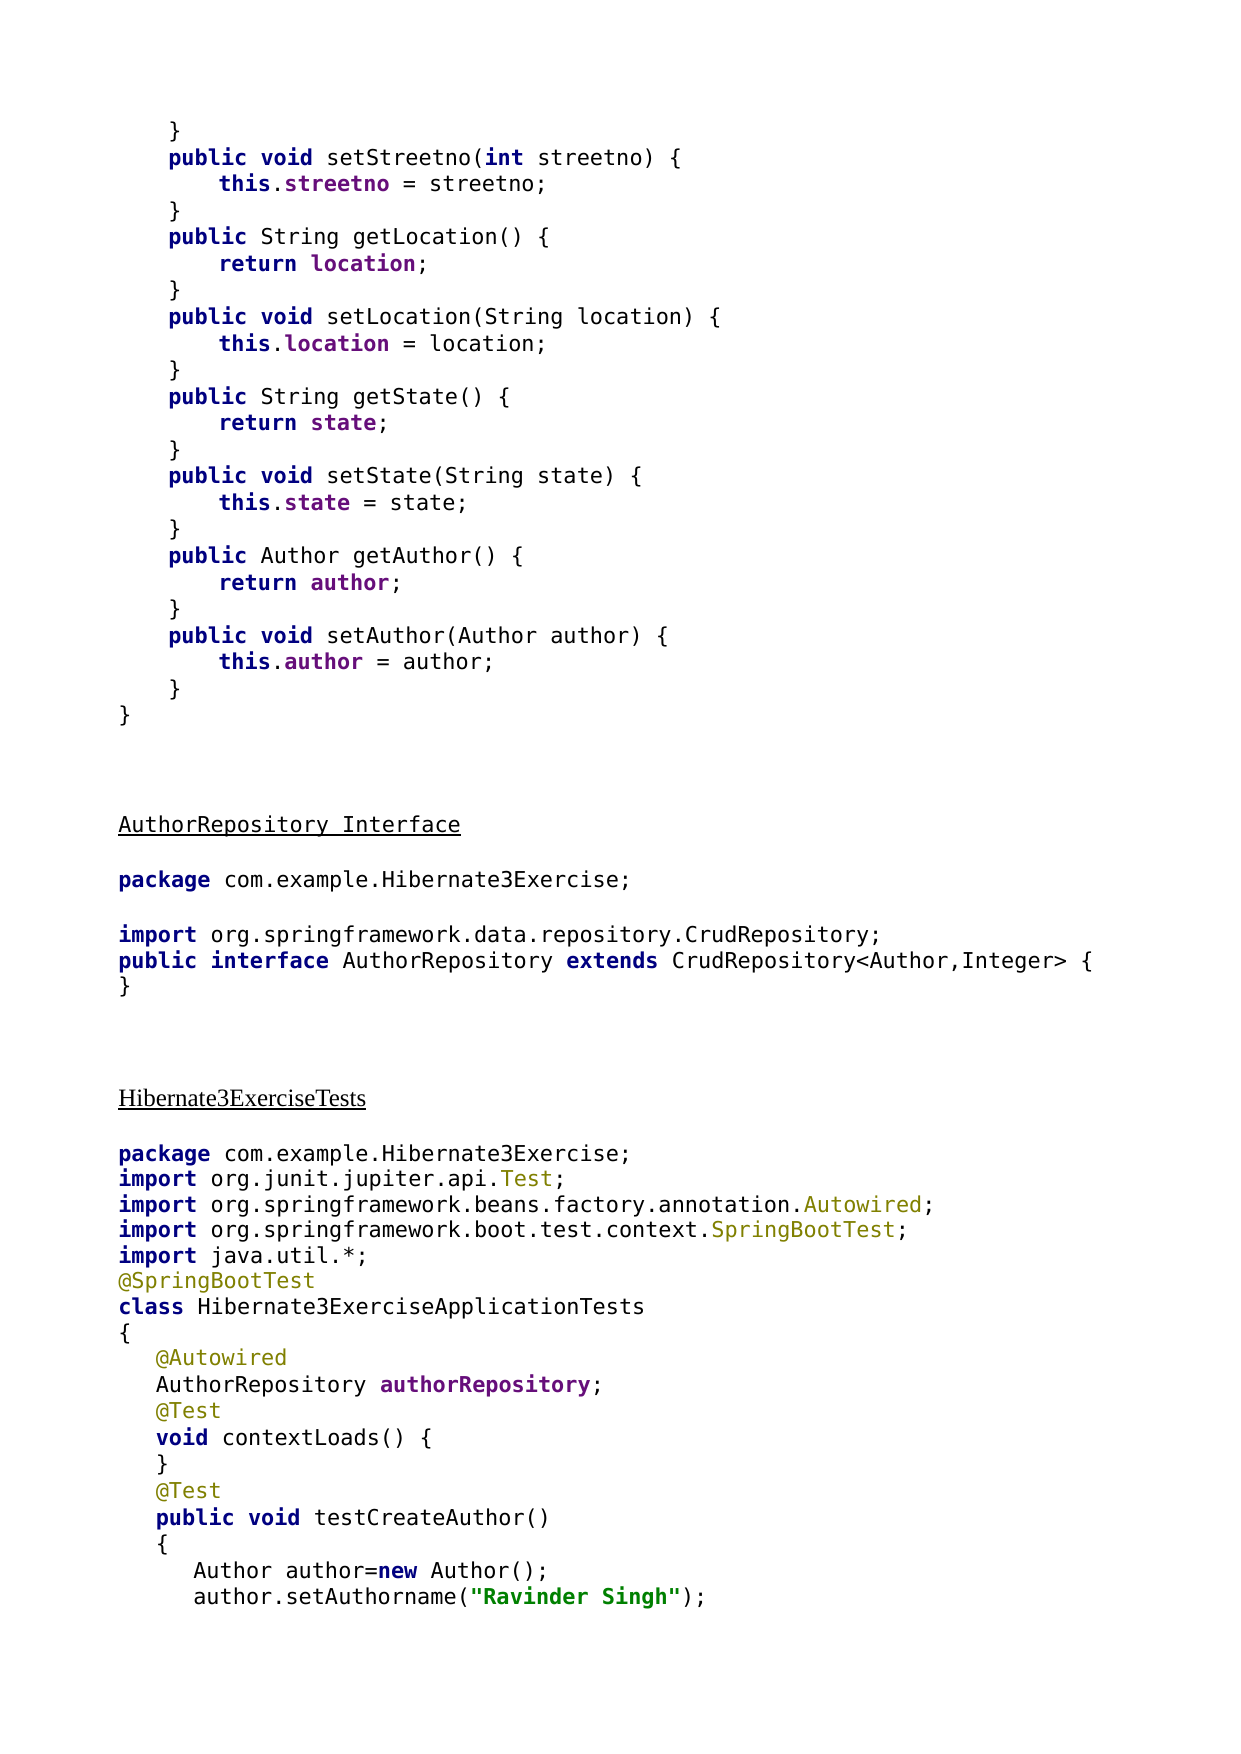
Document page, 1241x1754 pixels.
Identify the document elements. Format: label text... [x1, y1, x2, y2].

text import org.springframework.beans.factory.annotation.Autowired; [118, 1192, 1122, 1218]
text } [118, 702, 1122, 728]
text { [118, 1531, 1122, 1558]
text AuthorRepository authorRepository; [118, 1372, 1122, 1398]
text public interface AuthorRepository extends CrudRepository<Author,Integer> { [118, 948, 1122, 973]
text } [118, 118, 1122, 145]
text } [118, 1451, 1122, 1478]
text public void testCreateAuthor() [118, 1504, 1122, 1531]
text Author author=new Author(); [118, 1558, 1122, 1584]
text author.setAuthorname("Ravinder Singh"); [118, 1584, 1122, 1611]
text public void setStreetno(int streetno) { [118, 145, 1122, 171]
text public Author getAuthor() { [118, 543, 1122, 570]
text AuthorRepository Interface [118, 812, 1122, 838]
text } [118, 517, 1122, 543]
text @Test [118, 1398, 1122, 1425]
text Hibernate3ExerciseTests [118, 1083, 1122, 1112]
text return location; [118, 251, 1122, 277]
text package com.example.Hibernate3Exercise; [118, 867, 1122, 893]
text @Autowired [118, 1345, 1122, 1372]
text this.location = location; [118, 331, 1122, 357]
text public void setAuthor(Author author) { [118, 623, 1122, 649]
text } [118, 596, 1122, 623]
text this.state = state; [118, 490, 1122, 517]
text import org.springframework.boot.test.context.SpringBootTest; [118, 1218, 1122, 1243]
text } [118, 357, 1122, 384]
text this.author = author; [118, 649, 1122, 676]
text @Test [118, 1478, 1122, 1504]
text void contextLoads() { [118, 1425, 1122, 1451]
text import java.util.*; [118, 1243, 1122, 1269]
text public String getState() { [118, 384, 1122, 410]
text public void setLocation(String location) { [118, 304, 1122, 331]
text } [118, 277, 1122, 304]
text import org.junit.jupiter.api.Test; [118, 1167, 1122, 1192]
text public String getLocation() { [118, 224, 1122, 251]
text } [118, 198, 1122, 224]
text } [118, 676, 1122, 702]
text class Hibernate3ExerciseApplicationTests [118, 1294, 1122, 1320]
text return author; [118, 570, 1122, 596]
text public void setState(String state) { [118, 463, 1122, 490]
text package com.example.Hibernate3Exercise; [118, 1141, 1122, 1167]
text } [118, 437, 1122, 463]
text } [118, 973, 1122, 999]
text @SpringBootTest [118, 1269, 1122, 1294]
text import org.springframework.data.repository.CrudRepository; [118, 922, 1122, 948]
text this.streetno = streetno; [118, 171, 1122, 198]
text { [118, 1320, 1122, 1345]
text return state; [118, 410, 1122, 437]
